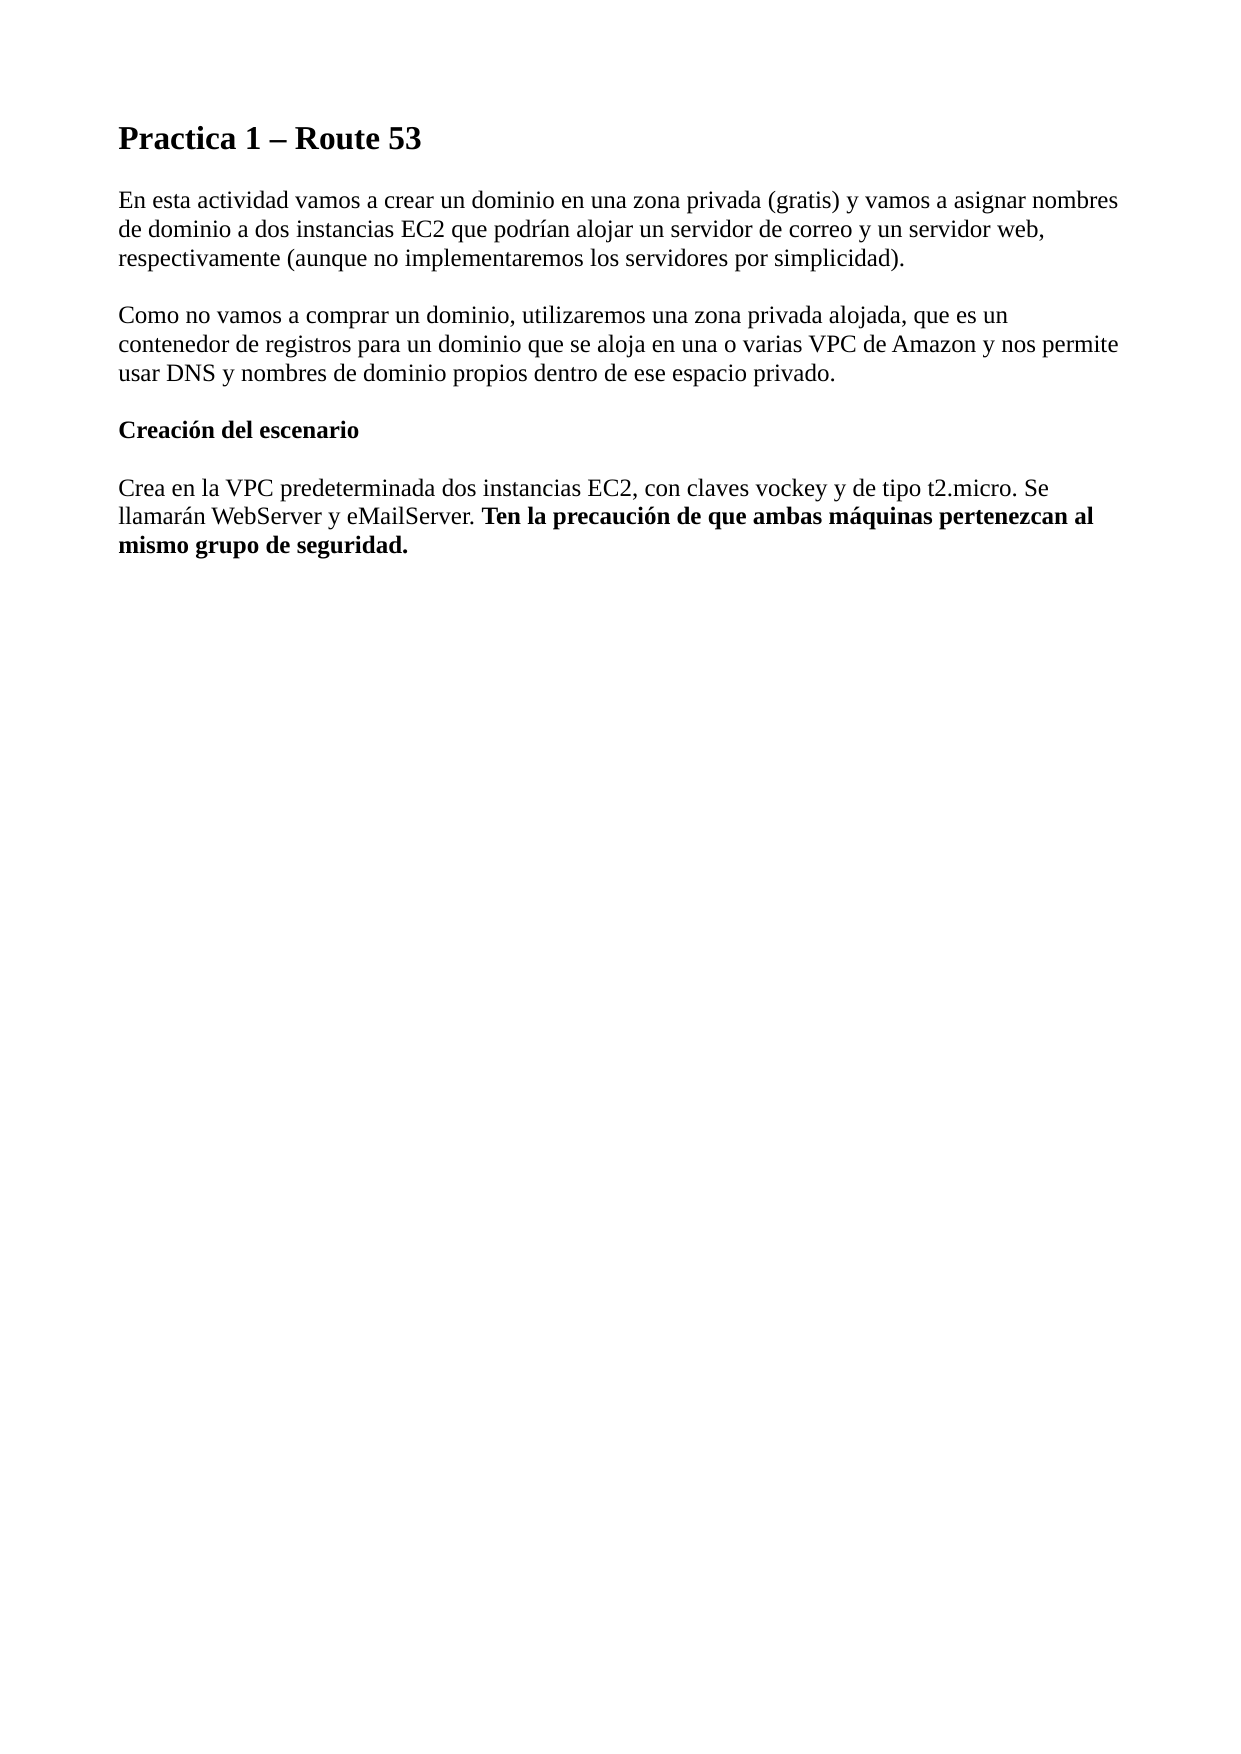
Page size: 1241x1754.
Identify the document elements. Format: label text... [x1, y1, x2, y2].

text Como no vamos a comprar un dominio, utilizaremos una zona privada alojada, que es un contenedor de registros para un dominio que se aloja en una o varias VPC de Amazon y nos permite usar DNS y nombres de dominio propios dentro de ese espacio privado. [118, 300, 1122, 386]
text Practica 1 – Route 53 [118, 118, 1122, 156]
text En esta actividad vamos a crear un dominio en una zona privada (gratis) y vamos a asignar nombres de dominio a dos instancias EC2 que podrían alojar un servidor de correo y un servidor web, respectivamente (aunque no implementaremos los servidores por simplicidad). [118, 185, 1122, 271]
text Creación del escenario [118, 415, 1122, 444]
text Crea en la VPC predeterminada dos instancias EC2, con claves vockey y de tipo t2.micro. Se llamarán WebServer y eMailServer. Ten la precaución de que ambas máquinas pertenezcan al mismo grupo de seguridad. [118, 473, 1122, 559]
